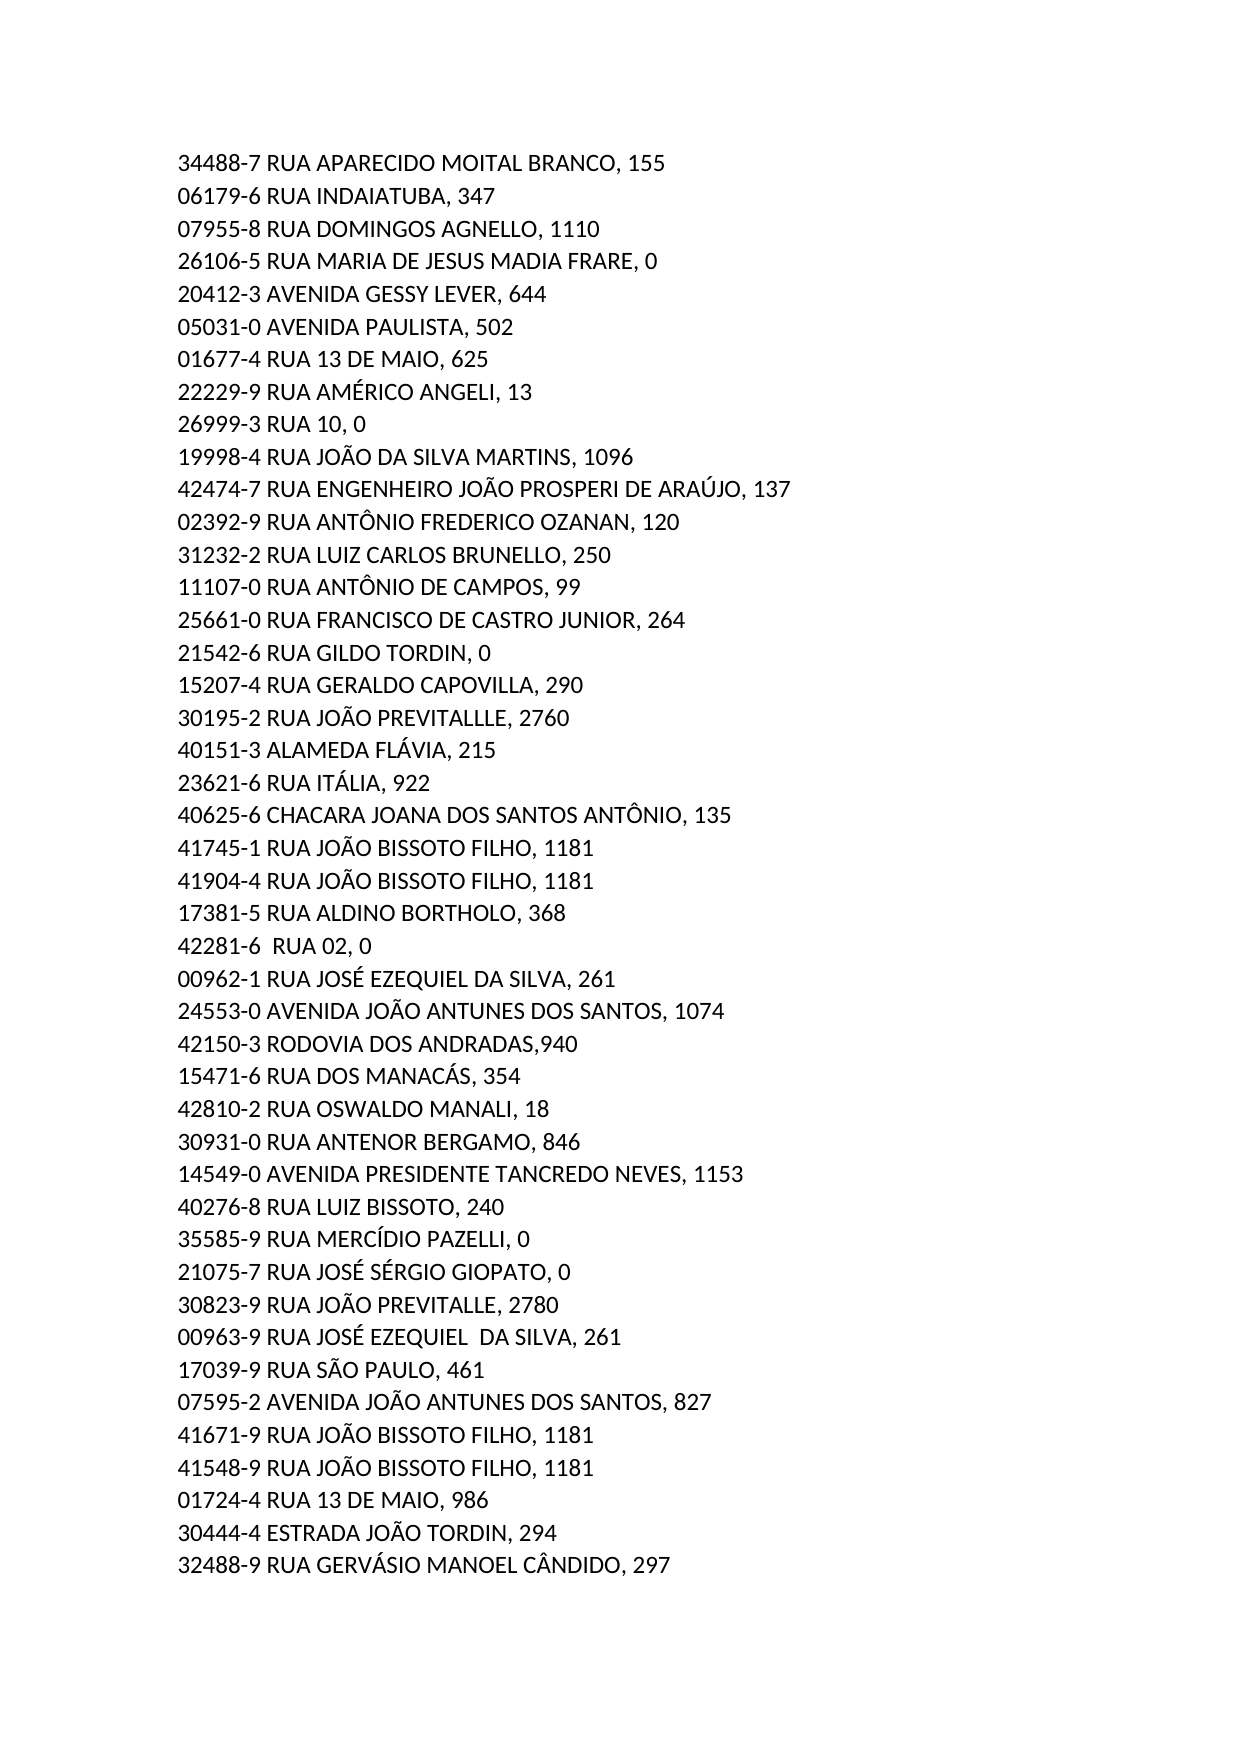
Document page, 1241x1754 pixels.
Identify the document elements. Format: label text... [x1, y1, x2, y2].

text 34488-7 RUA APARECIDO MOITAL BRANCO, 155 06179-6 RUA INDAIATUBA, 347 07955-8 RUA DOMINGOS AGNELLO, 1110 26106-5 RUA MARIA DE JESUS MADIA FRARE, 0 20412-3 AVENIDA GESSY LEVER, 644 05031-0 AVENIDA PAULISTA, 502 01677-4 RUA 13 DE MAIO, 625 22229-9 RUA AMÉRICO ANGELI, 13 26999-3 RUA 10, 0 19998-4 RUA JOÃO DA SILVA MARTINS, 1096 42474-7 RUA ENGENHEIRO JOÃO PROSPERI DE ARAÚJO, 137 02392-9 RUA ANTÔNIO FREDERICO OZANAN, 120 31232-2 RUA LUIZ CARLOS BRUNELLO, 250 11107-0 RUA ANTÔNIO DE CAMPOS, 99 25661-0 RUA FRANCISCO DE CASTRO JUNIOR, 264 21542-6 RUA GILDO TORDIN, 0 15207-4 RUA GERALDO CAPOVILLA, 290 30195-2 RUA JOÃO PREVITALLLE, 2760 40151-3 ALAMEDA FLÁVIA, 215 23621-6 RUA ITÁLIA, 922 40625-6 CHACARA JOANA DOS SANTOS ANTÔNIO, 135 41745-1 RUA JOÃO BISSOTO FILHO, 1181 41904-4 RUA JOÃO BISSOTO FILHO, 1181 17381-5 RUA ALDINO BORTHOLO, 368 42281-6 RUA 02, 0 00962-1 RUA JOSÉ EZEQUIEL DA SILVA, 261 24553-0 AVENIDA JOÃO ANTUNES DOS SANTOS, 1074 42150-3 RODOVIA DOS ANDRADAS,940 15471-6 RUA DOS MANACÁS, 354 42810-2 RUA OSWALDO MANALI, 18 30931-0 RUA ANTENOR BERGAMO, 846 14549-0 AVENIDA PRESIDENTE TANCREDO NEVES, 1153 40276-8 RUA LUIZ BISSOTO, 240 35585-9 RUA MERCÍDIO PAZELLI, 0 21075-7 RUA JOSÉ SÉRGIO GIOPATO, 0 30823-9 RUA JOÃO PREVITALLE, 2780 00963-9 RUA JOSÉ EZEQUIEL DA SILVA, 261 17039-9 RUA SÃO PAULO, 461 07595-2 AVENIDA JOÃO ANTUNES DOS SANTOS, 827 41671-9 RUA JOÃO BISSOTO FILHO, 1181 41548-9 RUA JOÃO BISSOTO FILHO, 1181 01724-4 RUA 13 DE MAIO, 986 30444-4 ESTRADA JOÃO TORDIN, 294 32488-9 RUA GERVÁSIO MANOEL CÂNDIDO, 297 [177, 148, 1063, 1580]
